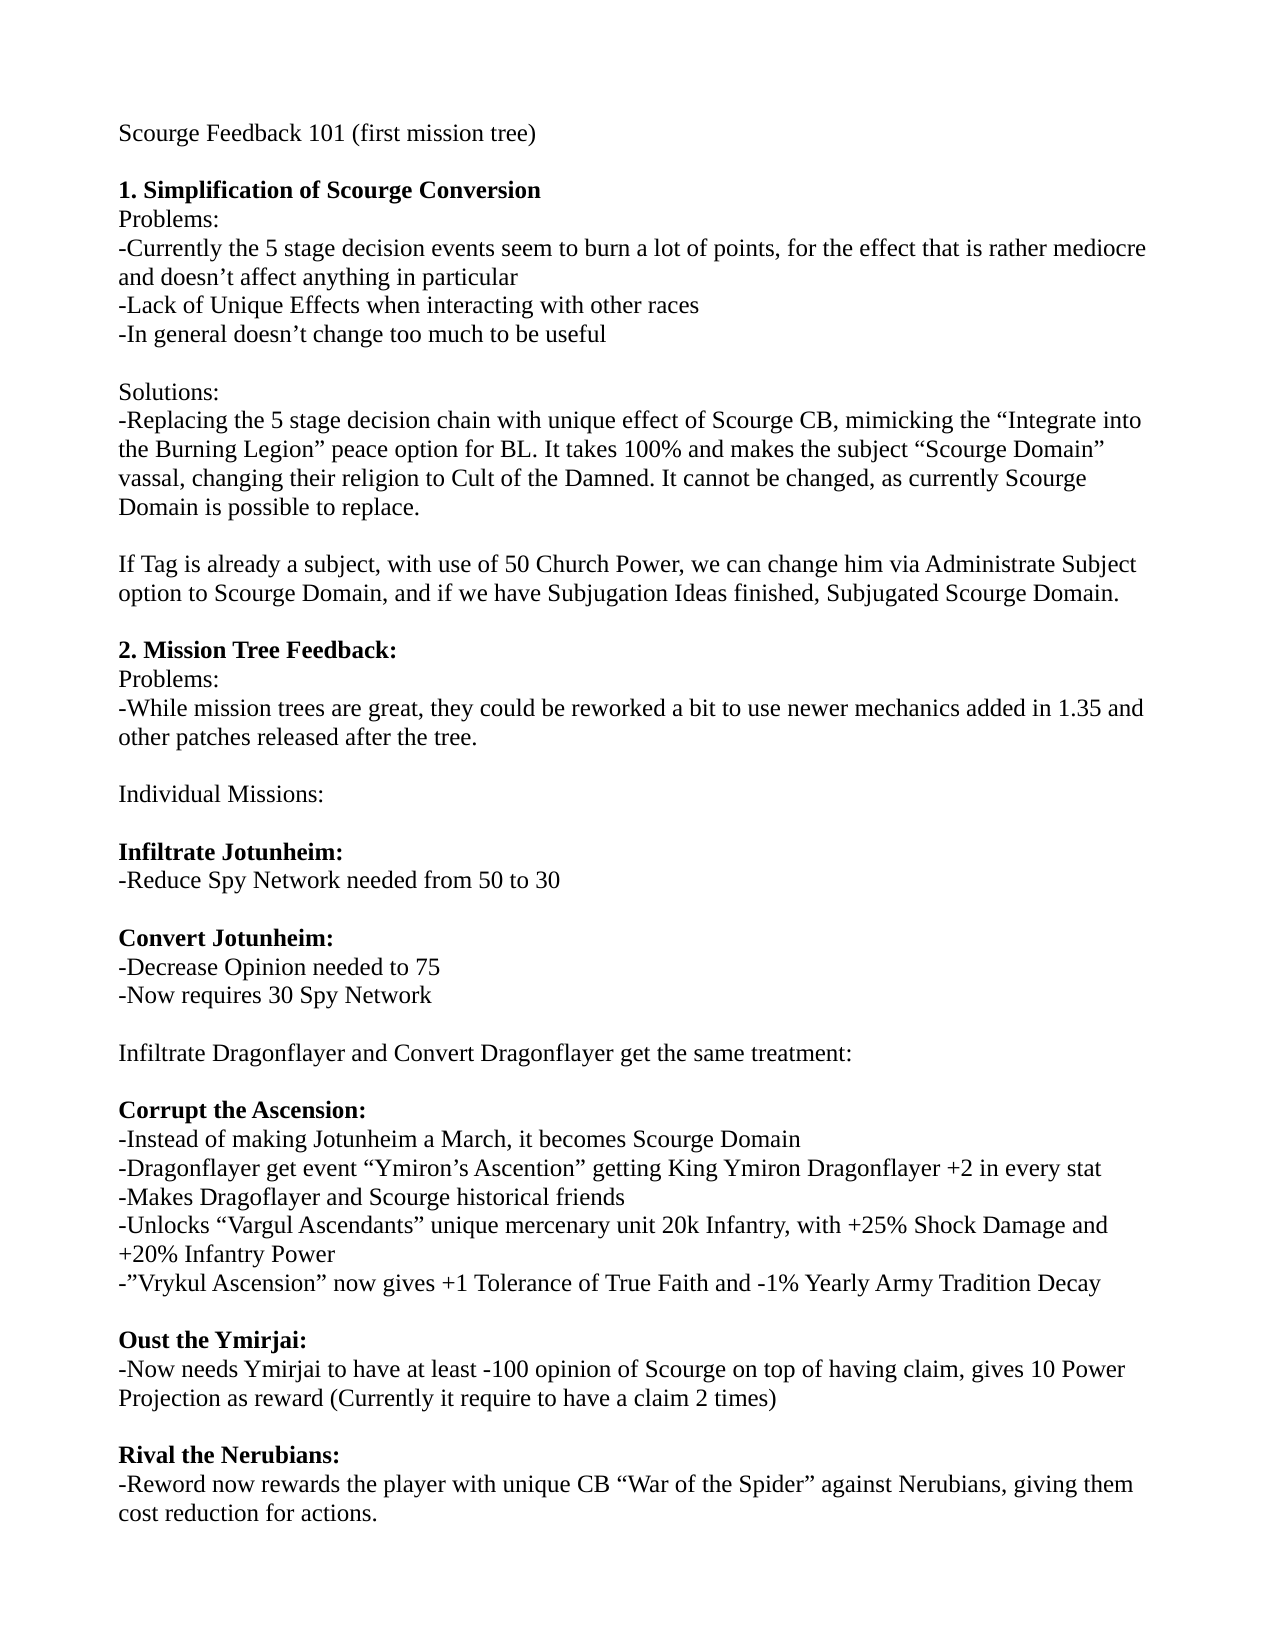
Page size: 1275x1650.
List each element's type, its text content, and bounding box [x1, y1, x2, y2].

text Scourge Feedback 101 (first mission tree) [118, 118, 1157, 147]
text 2. Mission Tree Feedback: [118, 636, 1157, 664]
text Corrupt the Ascension: [118, 1096, 1157, 1124]
text 1. Simplification of Scourge Conversion [118, 176, 1157, 204]
text -Replacing the 5 stage decision chain with unique effect of Scourge CB, mimicking the “Integrate into the Burning Legion” peace option for BL. It takes 100% and makes the subject “Scourge Domain” vassal, changing their religion to Cult of the Damned. It cannot be changed, as currently Scourge Domain is possible to replace. [118, 406, 1157, 521]
text -Makes Dragoflayer and Scourge historical friends [118, 1182, 1157, 1211]
text -Now requires 30 Spy Network [118, 981, 1157, 1009]
text Infiltrate Dragonflayer and Convert Dragonflayer get the same treatment: [118, 1038, 1157, 1067]
text Rival the Nerubians: [118, 1441, 1157, 1469]
text Problems: [118, 204, 1157, 233]
text -While mission trees are great, they could be reworked a bit to use newer mechanics added in 1.35 and other patches released after the tree. [118, 693, 1157, 751]
text Solutions: [118, 377, 1157, 406]
text If Tag is already a subject, with use of 50 Church Power, we can change him via Administrate Subject option to Scourge Domain, and if we have Subjugation Ideas finished, Subjugated Scourge Domain. [118, 549, 1157, 607]
text -Now needs Ymirjai to have at least -100 opinion of Scourge on top of having claim, gives 10 Power Projection as reward (Currently it require to have a claim 2 times) [118, 1354, 1157, 1412]
text -Unlocks “Vargul Ascendants” unique mercenary unit 20k Infantry, with +25% Shock Damage and +20% Infantry Power [118, 1211, 1157, 1268]
text Oust the Ymirjai: [118, 1326, 1157, 1354]
text -In general doesn’t change too much to be useful [118, 319, 1157, 348]
text -Lack of Unique Effects when interacting with other races [118, 291, 1157, 319]
text -Dragonflayer get event “Ymiron’s Ascention” getting King Ymiron Dragonflayer +2 in every stat [118, 1153, 1157, 1182]
text -Currently the 5 stage decision events seem to burn a lot of points, for the effect that is rather mediocre and doesn’t affect anything in particular [118, 233, 1157, 291]
text -Decrease Opinion needed to 75 [118, 952, 1157, 981]
text Convert Jotunheim: [118, 923, 1157, 952]
text Problems: [118, 664, 1157, 693]
text -Reword now rewards the player with unique CB “War of the Spider” against Nerubians, giving them cost reduction for actions. [118, 1469, 1157, 1527]
text Individual Missions: [118, 779, 1157, 808]
text Infiltrate Jotunheim: [118, 837, 1157, 866]
text -Reduce Spy Network needed from 50 to 30 [118, 866, 1157, 894]
text -Instead of making Jotunheim a March, it becomes Scourge Domain [118, 1124, 1157, 1153]
text -”Vrykul Ascension” now gives +1 Tolerance of True Faith and -1% Yearly Army Tradition Decay [118, 1268, 1157, 1297]
